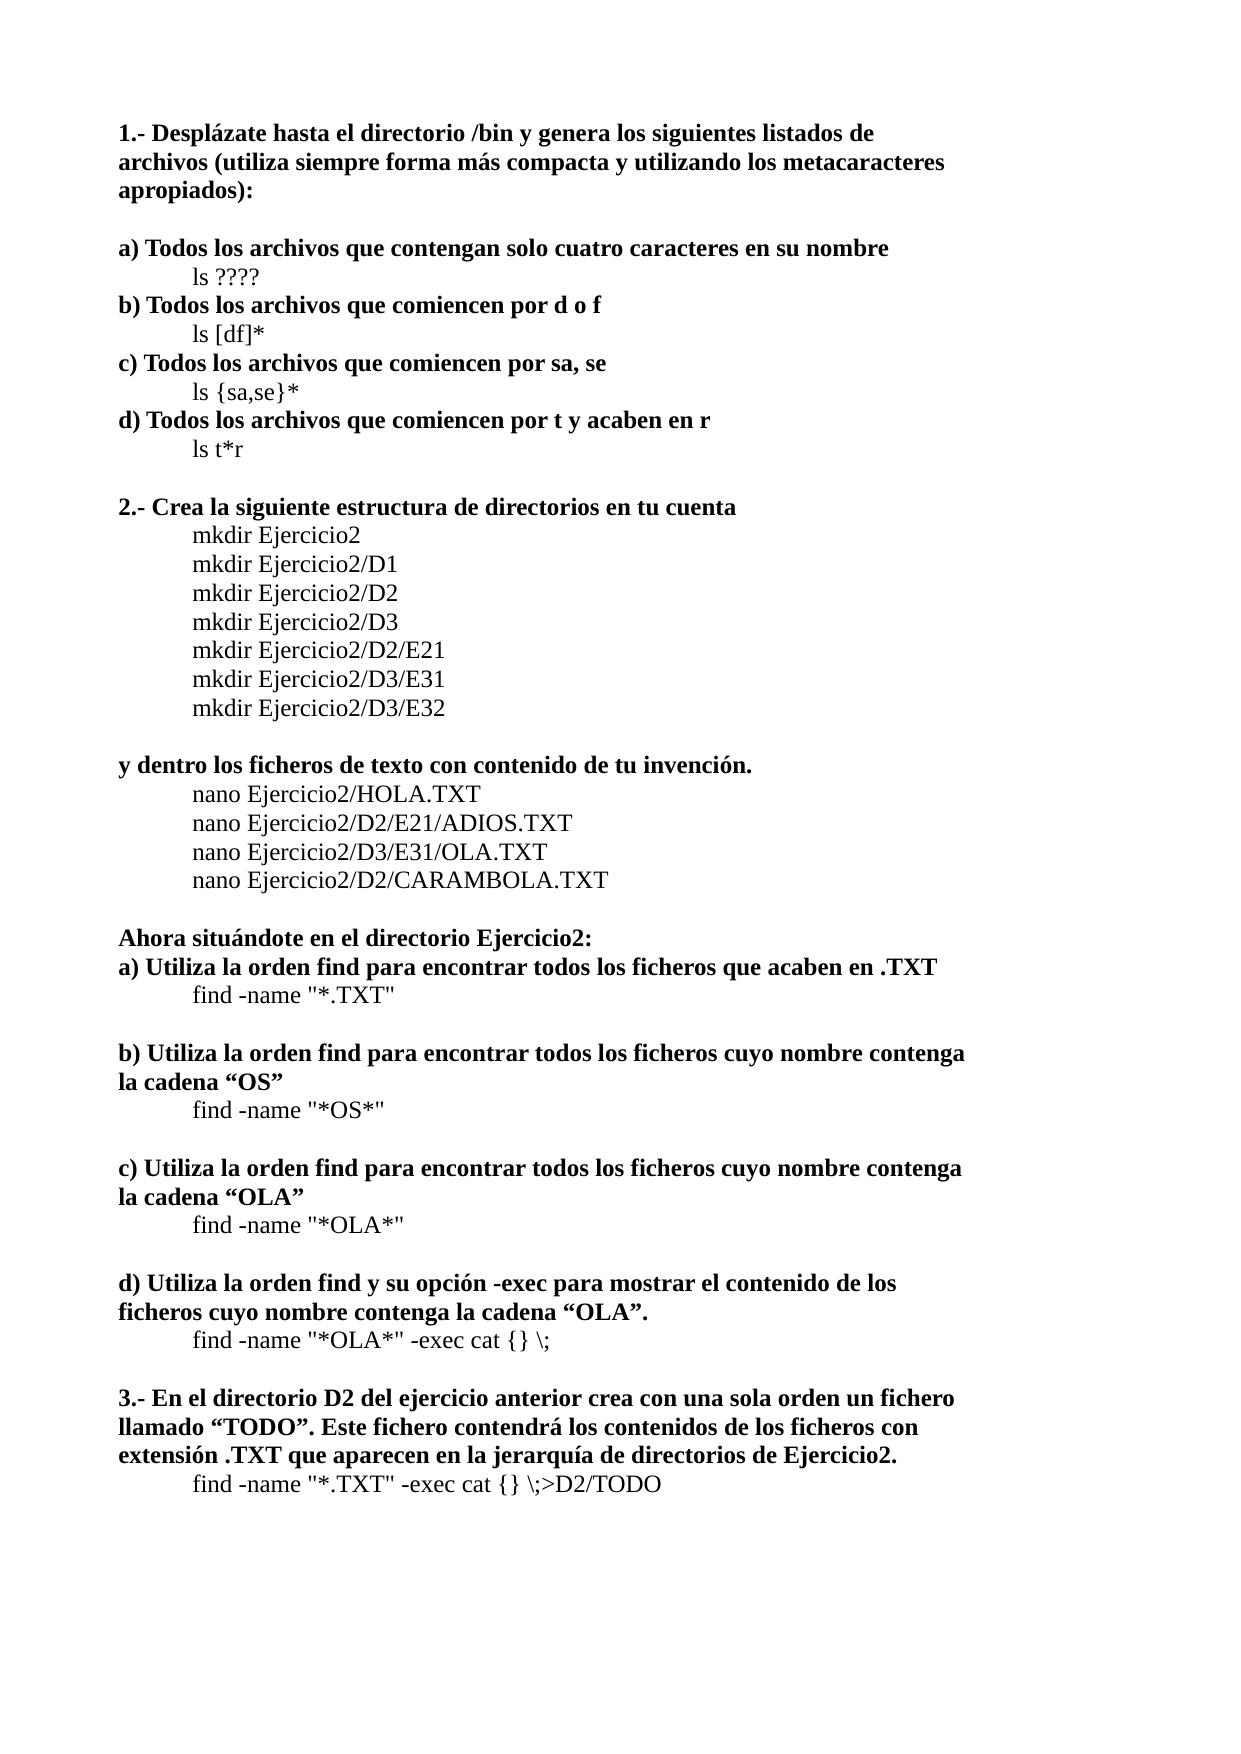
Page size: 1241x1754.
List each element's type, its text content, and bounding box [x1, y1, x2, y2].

text 1.- Desplázate hasta el directorio /bin y genera los siguientes listados de [118, 118, 1122, 147]
text la cadena “OLA” [118, 1182, 1122, 1211]
text mkdir Ejercicio2/D1 [118, 549, 1122, 578]
text ls t*r [118, 434, 1122, 463]
text c) Todos los archivos que comiencen por sa, se [118, 348, 1122, 377]
text d) Todos los archivos que comiencen por t y acaben en r [118, 406, 1122, 434]
text b) Utiliza la orden find para encontrar todos los ficheros cuyo nombre contenga [118, 1038, 1122, 1067]
text nano Ejercicio2/D2/E21/ADIOS.TXT [118, 808, 1122, 837]
text ls {sa,se}* [118, 377, 1122, 406]
text mkdir Ejercicio2 [118, 521, 1122, 549]
text apropiados): [118, 176, 1122, 204]
text mkdir Ejercicio2/D2 [118, 578, 1122, 607]
text find -name "*.TXT" -exec cat {} \;>D2/TODO [118, 1469, 1122, 1498]
text 2.- Crea la siguiente estructura de directorios en tu cuenta [118, 492, 1122, 521]
text ls ???? [118, 262, 1122, 291]
text find -name "*OS*" [118, 1096, 1122, 1124]
text extensión .TXT que aparecen en la jerarquía de directorios de Ejercicio2. [118, 1441, 1122, 1469]
text 3.- En el directorio D2 del ejercicio anterior crea con una sola orden un fichero [118, 1383, 1122, 1412]
text mkdir Ejercicio2/D3/E32 [118, 693, 1122, 722]
text mkdir Ejercicio2/D3/E31 [118, 664, 1122, 693]
text llamado “TODO”. Este fichero contendrá los contenidos de los ficheros con [118, 1412, 1122, 1441]
text nano Ejercicio2/D3/E31/OLA.TXT [118, 837, 1122, 866]
text mkdir Ejercicio2/D2/E21 [118, 636, 1122, 664]
text a) Todos los archivos que contengan solo cuatro caracteres en su nombre [118, 233, 1122, 262]
text c) Utiliza la orden find para encontrar todos los ficheros cuyo nombre contenga [118, 1153, 1122, 1182]
text nano Ejercicio2/HOLA.TXT [118, 779, 1122, 808]
text find -name "*OLA*" -exec cat {} \; [118, 1326, 1122, 1354]
text ficheros cuyo nombre contenga la cadena “OLA”. [118, 1297, 1122, 1326]
text a) Utiliza la orden find para encontrar todos los ficheros que acaben en .TXT [118, 952, 1122, 981]
text la cadena “OS” [118, 1067, 1122, 1096]
text y dentro los ficheros de texto con contenido de tu invención. [118, 751, 1122, 779]
text nano Ejercicio2/D2/CARAMBOLA.TXT [118, 866, 1122, 894]
text find -name "*OLA*" [118, 1211, 1122, 1239]
text archivos (utiliza siempre forma más compacta y utilizando los metacaracteres [118, 147, 1122, 176]
text b) Todos los archivos que comiencen por d o f [118, 291, 1122, 319]
text find -name "*.TXT" [118, 981, 1122, 1009]
text Ahora situándote en el directorio Ejercicio2: [118, 923, 1122, 952]
text d) Utiliza la orden find y su opción -exec para mostrar el contenido de los [118, 1268, 1122, 1297]
text ls [df]* [118, 319, 1122, 348]
text mkdir Ejercicio2/D3 [118, 607, 1122, 636]
